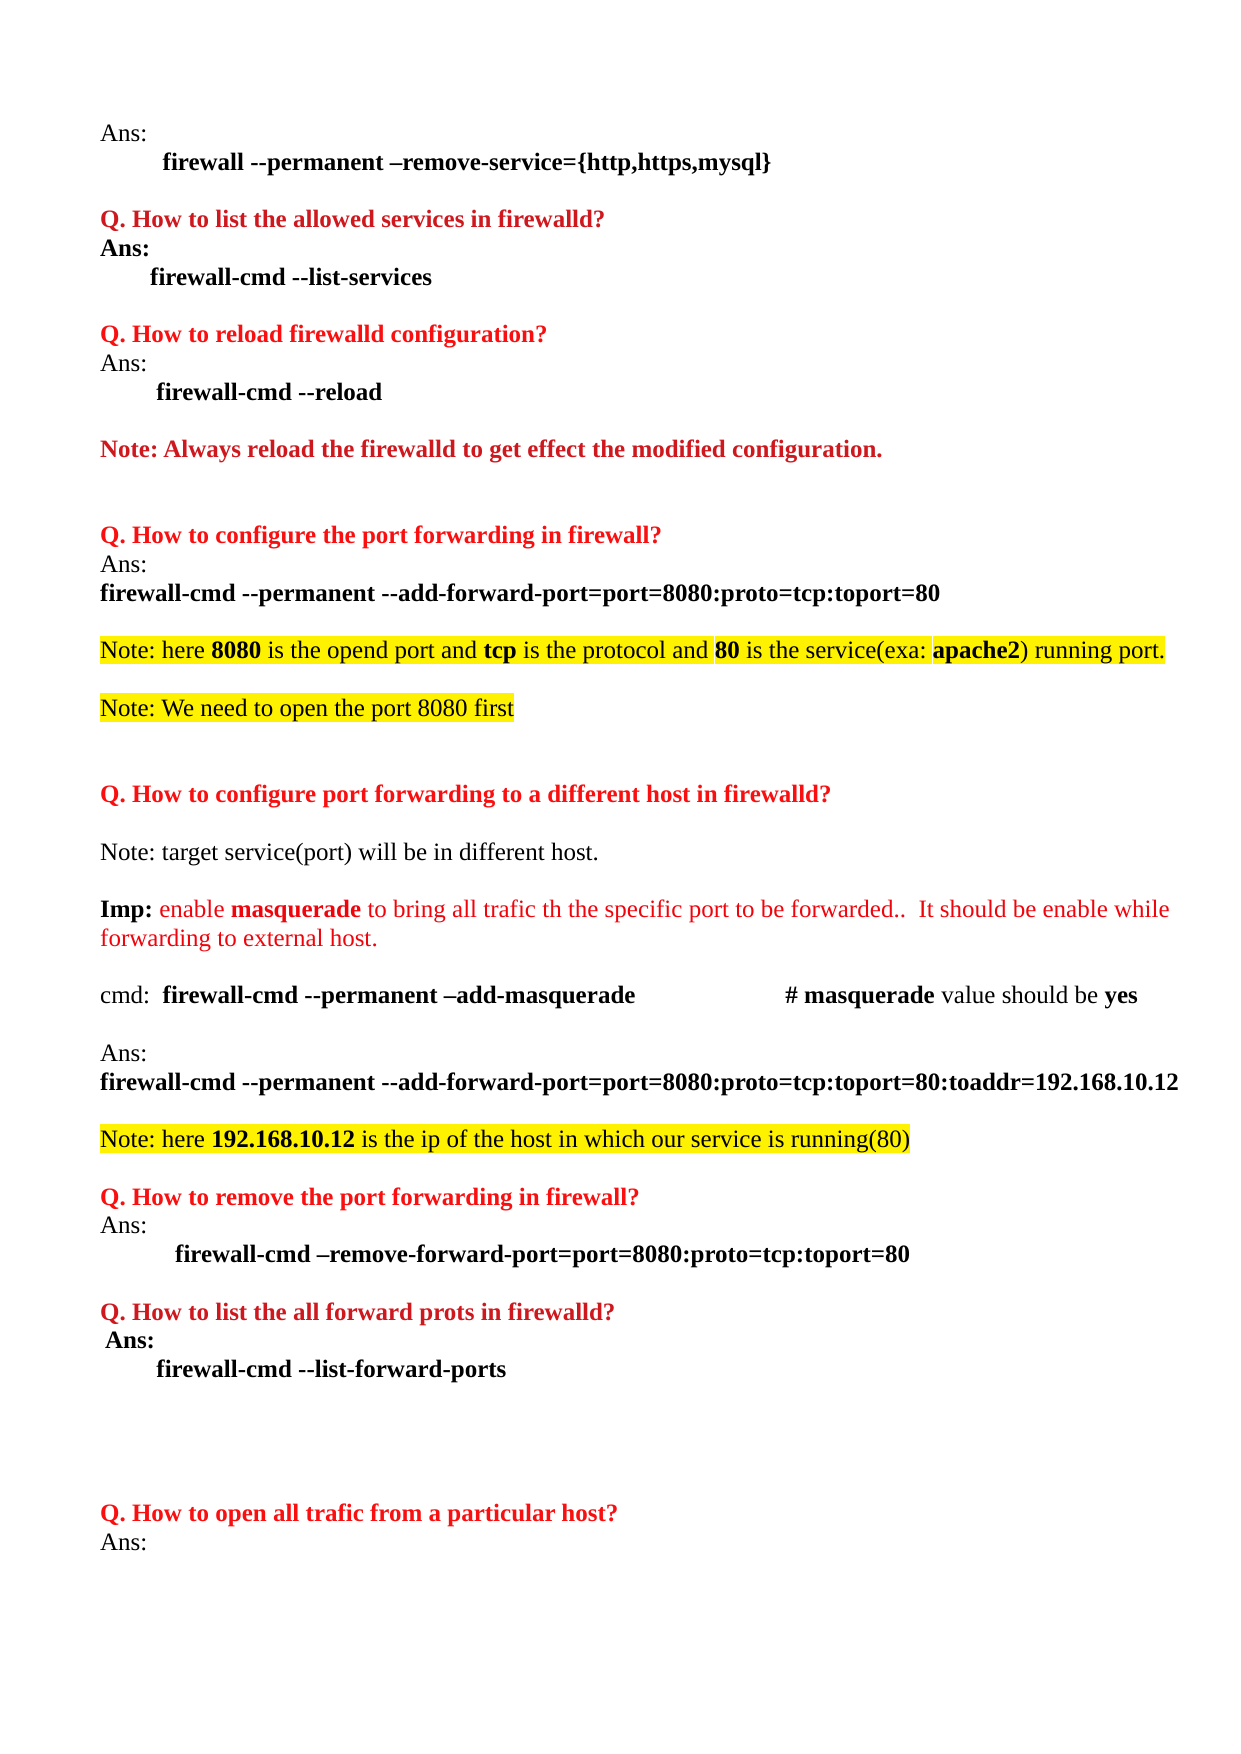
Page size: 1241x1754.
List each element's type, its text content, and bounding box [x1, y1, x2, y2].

text Q. How to remove the port forwarding in firewall? [100, 1182, 1175, 1211]
text Ans: [100, 1038, 1175, 1067]
text Q. How to reload firewalld configuration? [100, 319, 1175, 348]
text Ans: [100, 549, 1175, 578]
text Note: here 8080 is the opend port and tcp is the protocol and 80 is the service(exa: apache2) running port. [100, 636, 1175, 664]
text Ans: [100, 1527, 1175, 1556]
text firewall-cmd --list-forward-ports [100, 1354, 1175, 1383]
text firewall --permanent –remove-service={http,https,mysql} [100, 147, 1175, 176]
text firewall-cmd --permanent --add-forward-port=port=8080:proto=tcp:toport=80 [100, 578, 1175, 607]
text Note: target service(port) will be in different host. [100, 837, 1175, 866]
text Ans: [100, 1211, 1175, 1239]
text Q. How to list the allowed services in firewalld? [100, 204, 1175, 233]
text Note: We need to open the port 8080 first [100, 693, 1175, 722]
text Q. How to configure the port forwarding in firewall? [100, 521, 1175, 549]
text cmd: firewall-cmd --permanent –add-masquerade # masquerade value should be yes [100, 981, 1175, 1009]
text Ans: [100, 118, 1175, 147]
text firewall-cmd --list-services [100, 262, 1175, 291]
text Note: Always reload the firewalld to get effect the modified configuration. [100, 434, 1175, 463]
text firewall-cmd –remove-forward-port=port=8080:proto=tcp:toport=80 [100, 1239, 1175, 1268]
text Imp: enable masquerade to bring all trafic th the specific port to be forwarded.. It should be enable while forwarding to external host. [100, 894, 1175, 952]
text Q. How to open all trafic from a particular host? [100, 1498, 1175, 1527]
text Ans: [100, 348, 1175, 377]
text firewall-cmd --reload [100, 377, 1175, 406]
text Q. How to list the all forward prots in firewalld? [100, 1297, 1175, 1326]
text Note: here 192.168.10.12 is the ip of the host in which our service is running(80) [100, 1124, 1175, 1153]
text Ans: [100, 233, 1175, 262]
text Ans: [100, 1326, 1175, 1354]
text Q. How to configure port forwarding to a different host in firewalld? [100, 779, 1175, 808]
text firewall-cmd --permanent --add-forward-port=port=8080:proto=tcp:toport=80:toaddr=192.168.10.12 [100, 1067, 1222, 1096]
